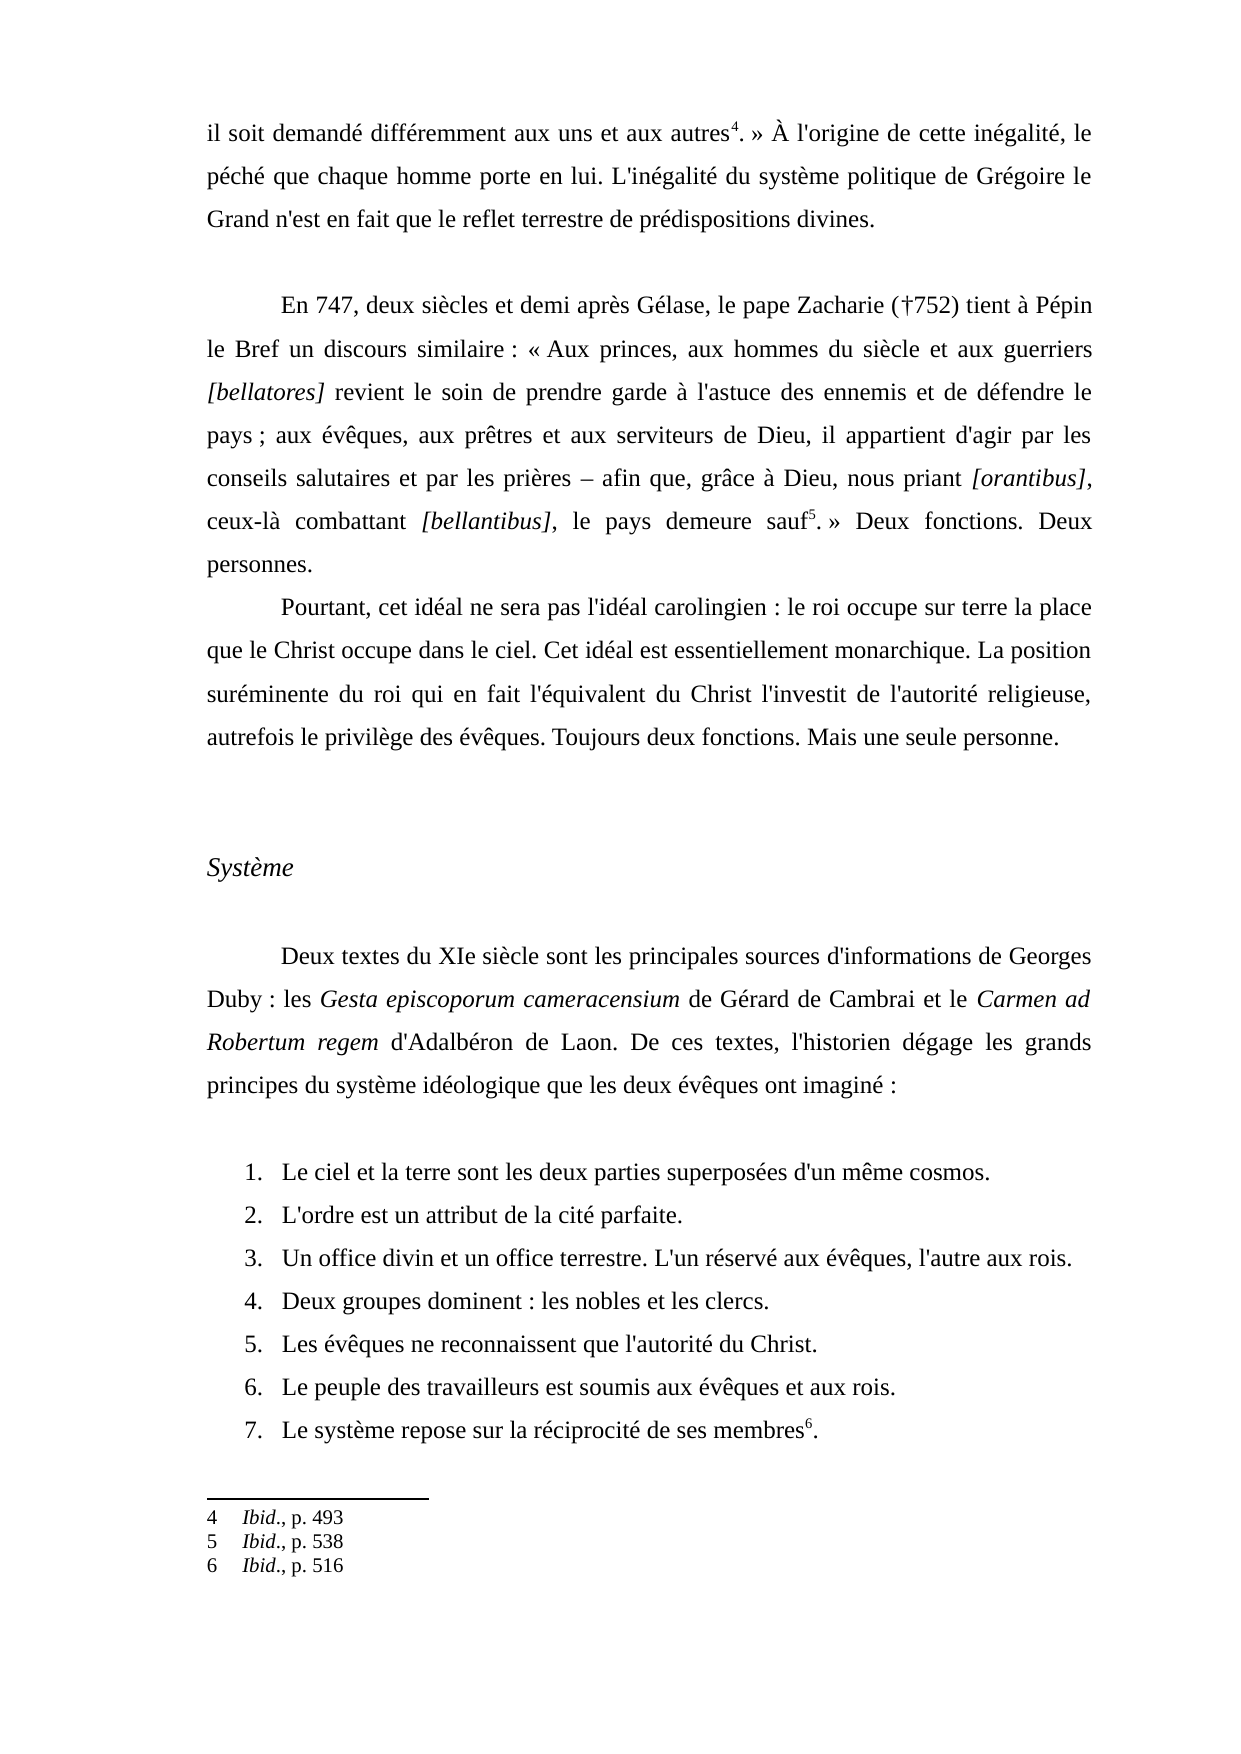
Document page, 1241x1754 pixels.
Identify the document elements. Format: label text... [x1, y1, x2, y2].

list Le système repose sur la réciprocité de ses membres. [244, 1415, 1093, 1444]
text Système [207, 851, 1093, 882]
text Pourtant, cet idéal ne sera pas l'idéal carolingien : le roi occupe sur terre la place que le Christ occupe dans le ciel. Cet idéal est essentiellement monarchique. La position suréminente du roi qui en fait l'équivalent du Christ l'investit de l'autorité religieuse, autrefois le privilège des évêques. Toujours deux fonctions. Mais une seule personne. [207, 592, 1093, 751]
list Le peuple des travailleurs est soumis aux évêques et aux rois. [244, 1372, 1093, 1401]
list Deux groupes dominent : les nobles et les clercs. [244, 1286, 1093, 1315]
list Les évêques ne reconnaissent que l'autorité du Christ. [244, 1329, 1093, 1358]
list L'ordre est un attribut de la cité parfaite. [244, 1200, 1093, 1228]
text Deux textes du XIe siècle sont les principales sources d'informations de Georges Duby : les Gesta episcoporum cameracensium de Gérard de Cambrai et le Carmen ad Robertum regem d'Adalbéron de Laon. De ces textes, l'historien dégage les grands principes du système idéologique que les deux évêques ont imaginé : [207, 941, 1093, 1099]
list Ibid., p. 516 [207, 1553, 1093, 1577]
list Un office divin et un office terrestre. L'un réservé aux évêques, l'autre aux rois. [244, 1243, 1093, 1272]
text Ibid., p. 493 [207, 1505, 1093, 1529]
text Ibid., p. 538 [207, 1529, 1093, 1553]
text En 747, deux siècles et demi après Gélase, le pape Zacharie (†752) tient à Pépin le Bref un discours similaire : « Aux princes, aux hommes du siècle et aux guerriers [bellatores] revient le soin de prendre garde à l'astuce des ennemis et de défendre le pays ; aux évêques, aux prêtres et aux serviteurs de Dieu, il appartient d'agir par les conseils salutaires et par les prières – afin que, grâce à Dieu, nous priant [orantibus], ceux-là combattant [bellantibus], le pays demeure sauf. » Deux fonctions. Deux personnes. [207, 291, 1093, 578]
list Le ciel et la terre sont les deux parties superposées d'un même cosmos. [244, 1157, 1093, 1185]
text il soit demandé différemment aux uns et aux autres. » À l'origine de cette inégalité, le péché que chaque homme porte en lui. L'inégalité du système politique de Grégoire le Grand n'est en fait que le reflet terrestre de prédispositions divines. [207, 118, 1093, 233]
